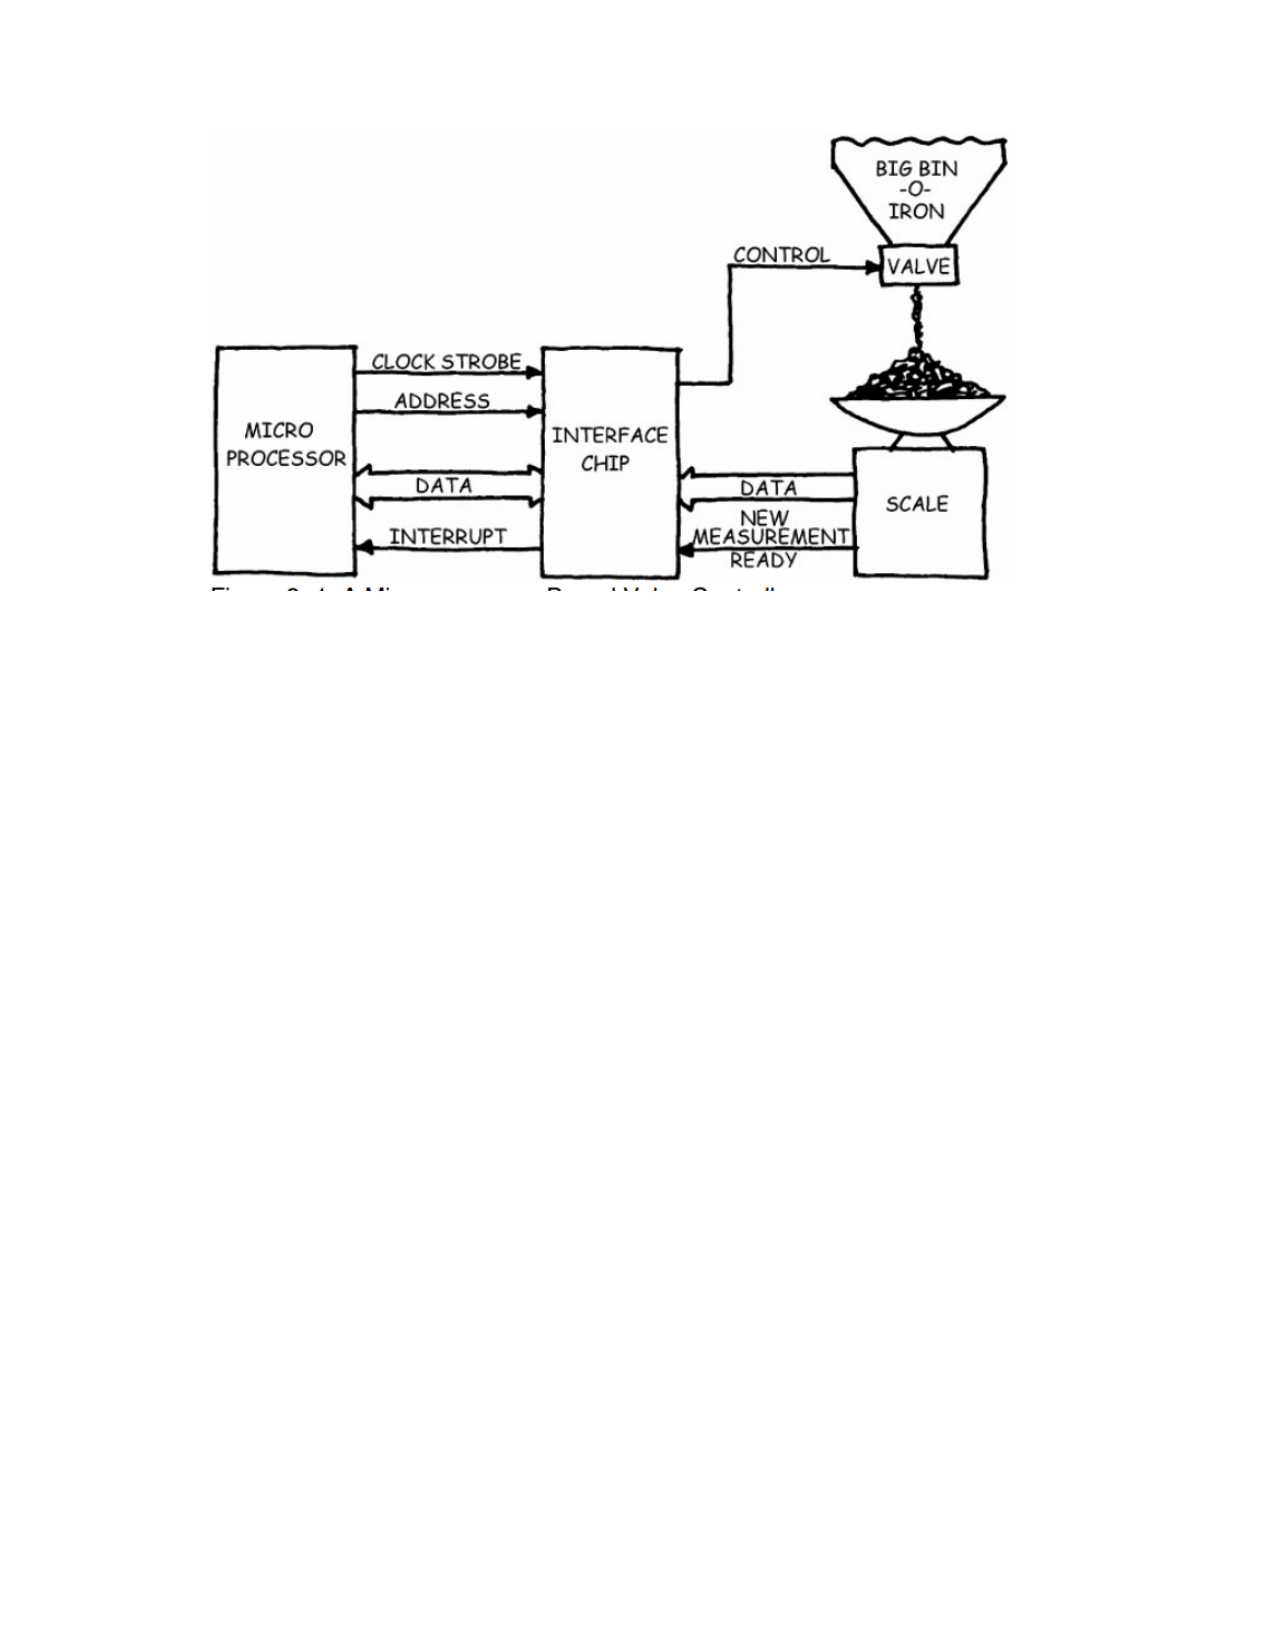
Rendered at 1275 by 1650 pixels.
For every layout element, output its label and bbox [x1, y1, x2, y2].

picture [118, 118, 1157, 591]
